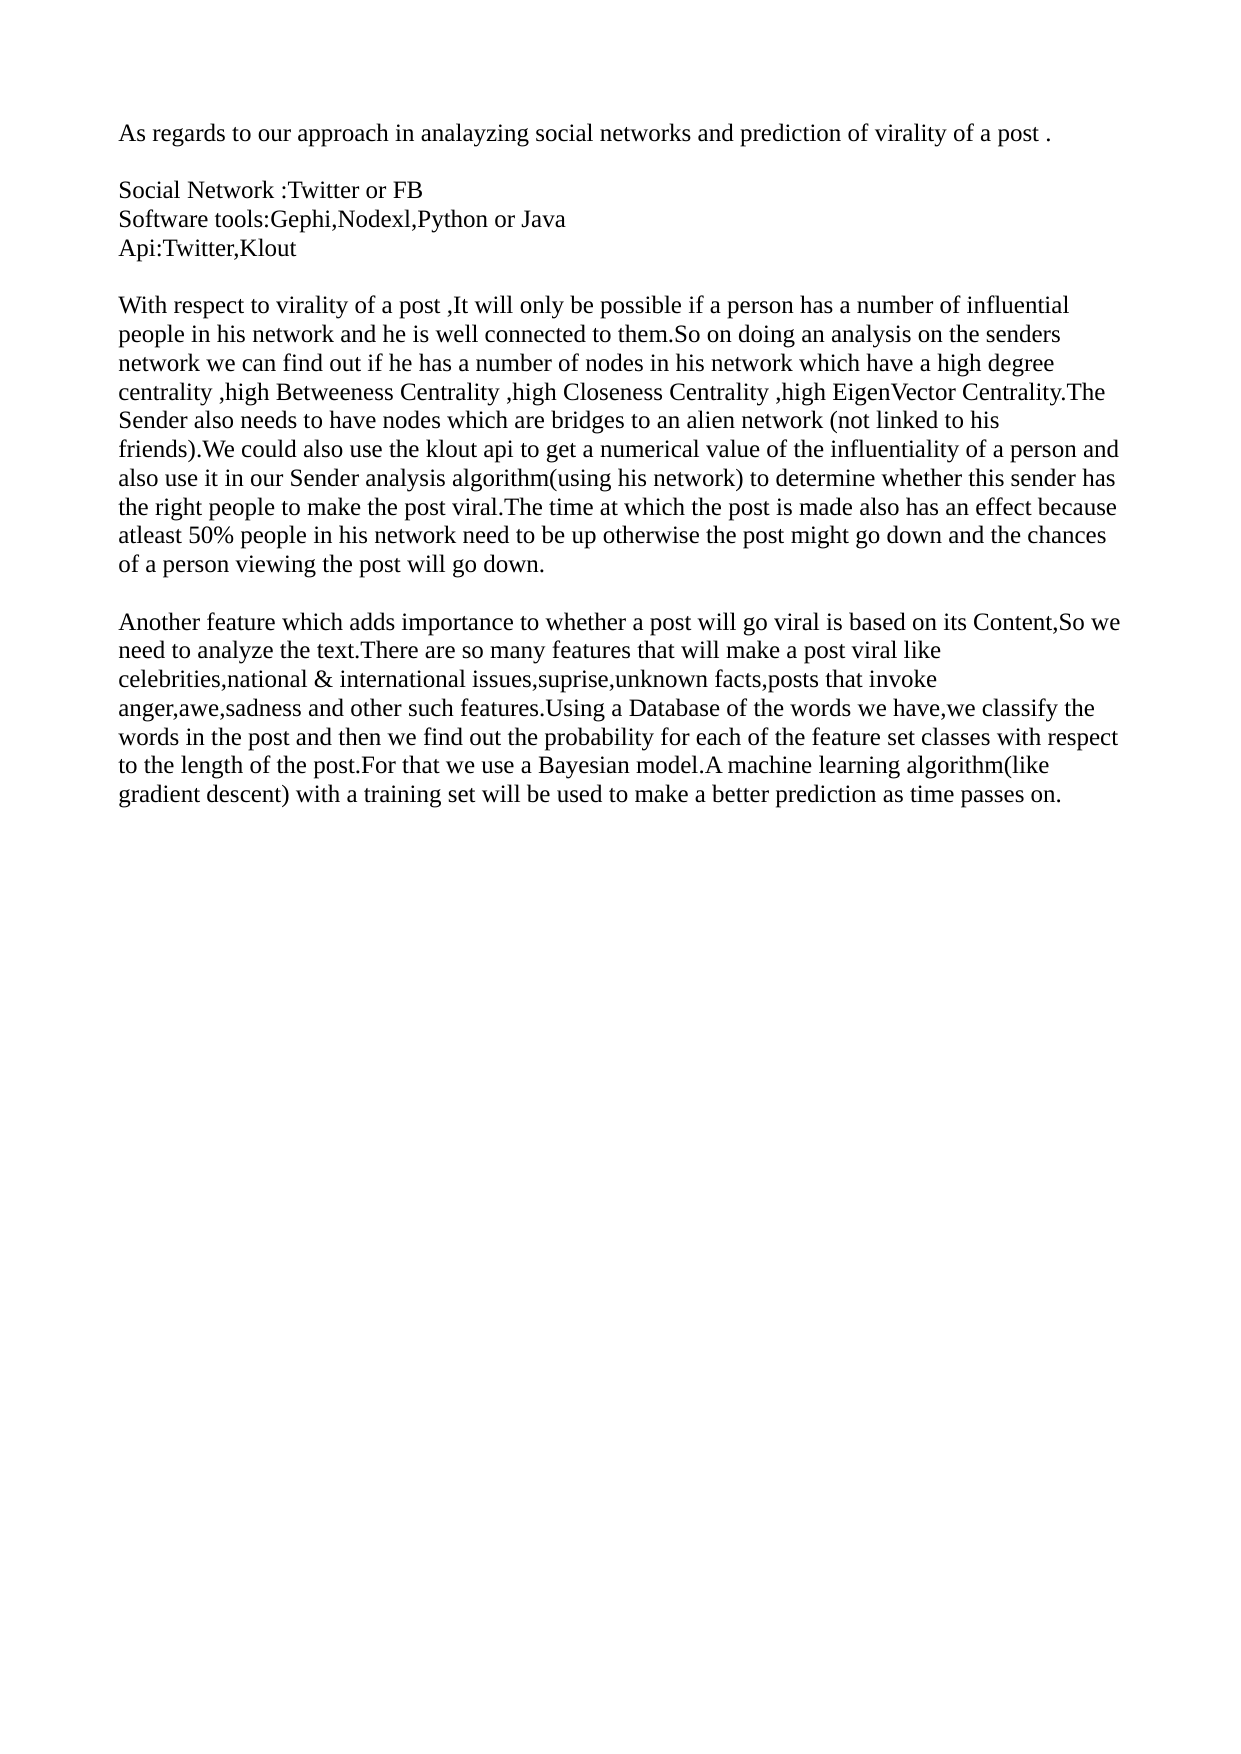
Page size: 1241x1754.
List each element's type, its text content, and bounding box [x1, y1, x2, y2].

text As regards to our approach in analayzing social networks and prediction of virality of a post . [118, 118, 1122, 147]
text Another feature which adds importance to whether a post will go viral is based on its Content,So we need to analyze the text.There are so many features that will make a post viral like celebrities,national & international issues,suprise,unknown facts,posts that invoke anger,awe,sadness and other such features.Using a Database of the words we have,we classify the words in the post and then we find out the probability for each of the feature set classes with respect to the length of the post.For that we use a Bayesian model.A machine learning algorithm(like gradient descent) with a training set will be used to make a better prediction as time passes on. [118, 607, 1122, 808]
text Software tools:Gephi,Nodexl,Python or Java [118, 204, 1122, 233]
text Social Network :Twitter or FB [118, 176, 1122, 204]
text Api:Twitter,Klout [118, 233, 1122, 262]
text With respect to virality of a post ,It will only be possible if a person has a number of influential people in his network and he is well connected to them.So on doing an analysis on the senders network we can find out if he has a number of nodes in his network which have a high degree centrality ,high Betweeness Centrality ,high Closeness Centrality ,high EigenVector Centrality.The Sender also needs to have nodes which are bridges to an alien network (not linked to his friends).We could also use the klout api to get a numerical value of the influentiality of a person and also use it in our Sender analysis algorithm(using his network) to determine whether this sender has the right people to make the post viral.The time at which the post is made also has an effect because atleast 50% people in his network need to be up otherwise the post might go down and the chances of a person viewing the post will go down. [118, 291, 1122, 578]
